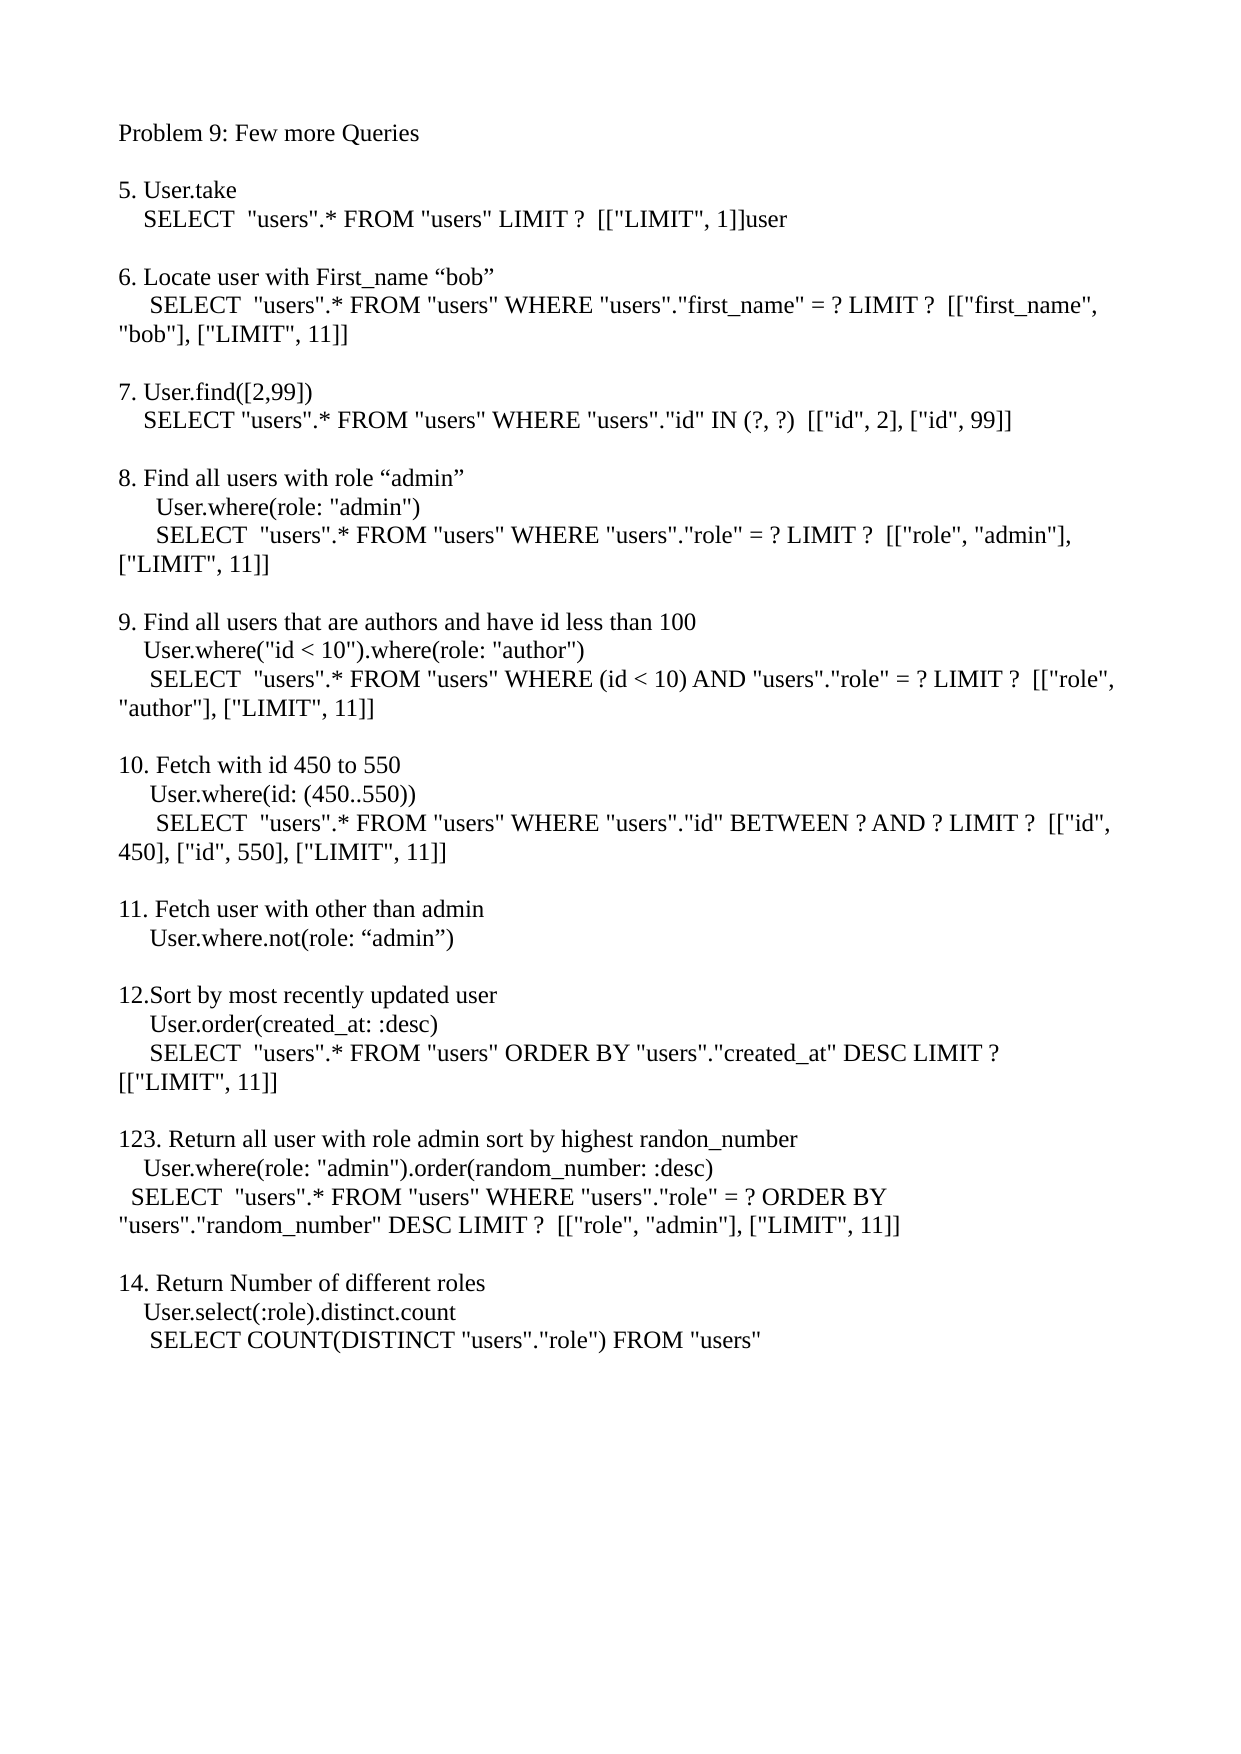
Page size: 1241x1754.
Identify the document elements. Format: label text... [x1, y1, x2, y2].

text SELECT "users".* FROM "users" LIMIT ? [["LIMIT", 1]]user [118, 204, 1122, 233]
text SELECT "users".* FROM "users" WHERE "users"."id" IN (?, ?) [["id", 2], ["id", 99]] [118, 406, 1122, 434]
text 123. Return all user with role admin sort by highest randon_number [118, 1124, 1122, 1153]
text User.where("id < 10").where(role: "author") [118, 636, 1122, 664]
text SELECT "users".* FROM "users" WHERE "users"."role" = ? LIMIT ? [["role", "admin"], ["LIMIT", 11]] [118, 521, 1122, 578]
text 7. User.find([2,99]) [118, 377, 1122, 406]
text User.where.not(role: “admin”) [118, 923, 1122, 952]
text SELECT "users".* FROM "users" WHERE "users"."first_name" = ? LIMIT ? [["first_name", "bob"], ["LIMIT", 11]] [118, 291, 1122, 348]
text SELECT "users".* FROM "users" ORDER BY "users"."created_at" DESC LIMIT ? [["LIMIT", 11]] [118, 1038, 1122, 1096]
text 11. Fetch user with other than admin [118, 894, 1122, 923]
text 9. Find all users that are authors and have id less than 100 [118, 607, 1122, 636]
text User.where(role: "admin") [118, 492, 1122, 521]
text SELECT "users".* FROM "users" WHERE (id < 10) AND "users"."role" = ? LIMIT ? [["role", "author"], ["LIMIT", 11]] [118, 664, 1122, 722]
text 8. Find all users with role “admin” [118, 463, 1122, 492]
text 10. Fetch with id 450 to 550 [118, 751, 1122, 779]
text SELECT COUNT(DISTINCT "users"."role") FROM "users" [118, 1326, 1122, 1354]
text SELECT "users".* FROM "users" WHERE "users"."role" = ? ORDER BY "users"."random_number" DESC LIMIT ? [["role", "admin"], ["LIMIT", 11]] [118, 1182, 1122, 1239]
text Problem 9: Few more Queries [118, 118, 1122, 147]
text 6. Locate user with First_name “bob” [118, 262, 1122, 291]
text User.where(id: (450..550)) [118, 779, 1122, 808]
text 14. Return Number of different roles [118, 1268, 1122, 1297]
text User.order(created_at: :desc) [118, 1009, 1122, 1038]
text SELECT "users".* FROM "users" WHERE "users"."id" BETWEEN ? AND ? LIMIT ? [["id", 450], ["id", 550], ["LIMIT", 11]] [118, 808, 1122, 866]
text User.where(role: "admin").order(random_number: :desc) [118, 1153, 1122, 1182]
text 5. User.take [118, 176, 1122, 204]
text 12.Sort by most recently updated user [118, 981, 1122, 1009]
text User.select(:role).distinct.count [118, 1297, 1122, 1326]
